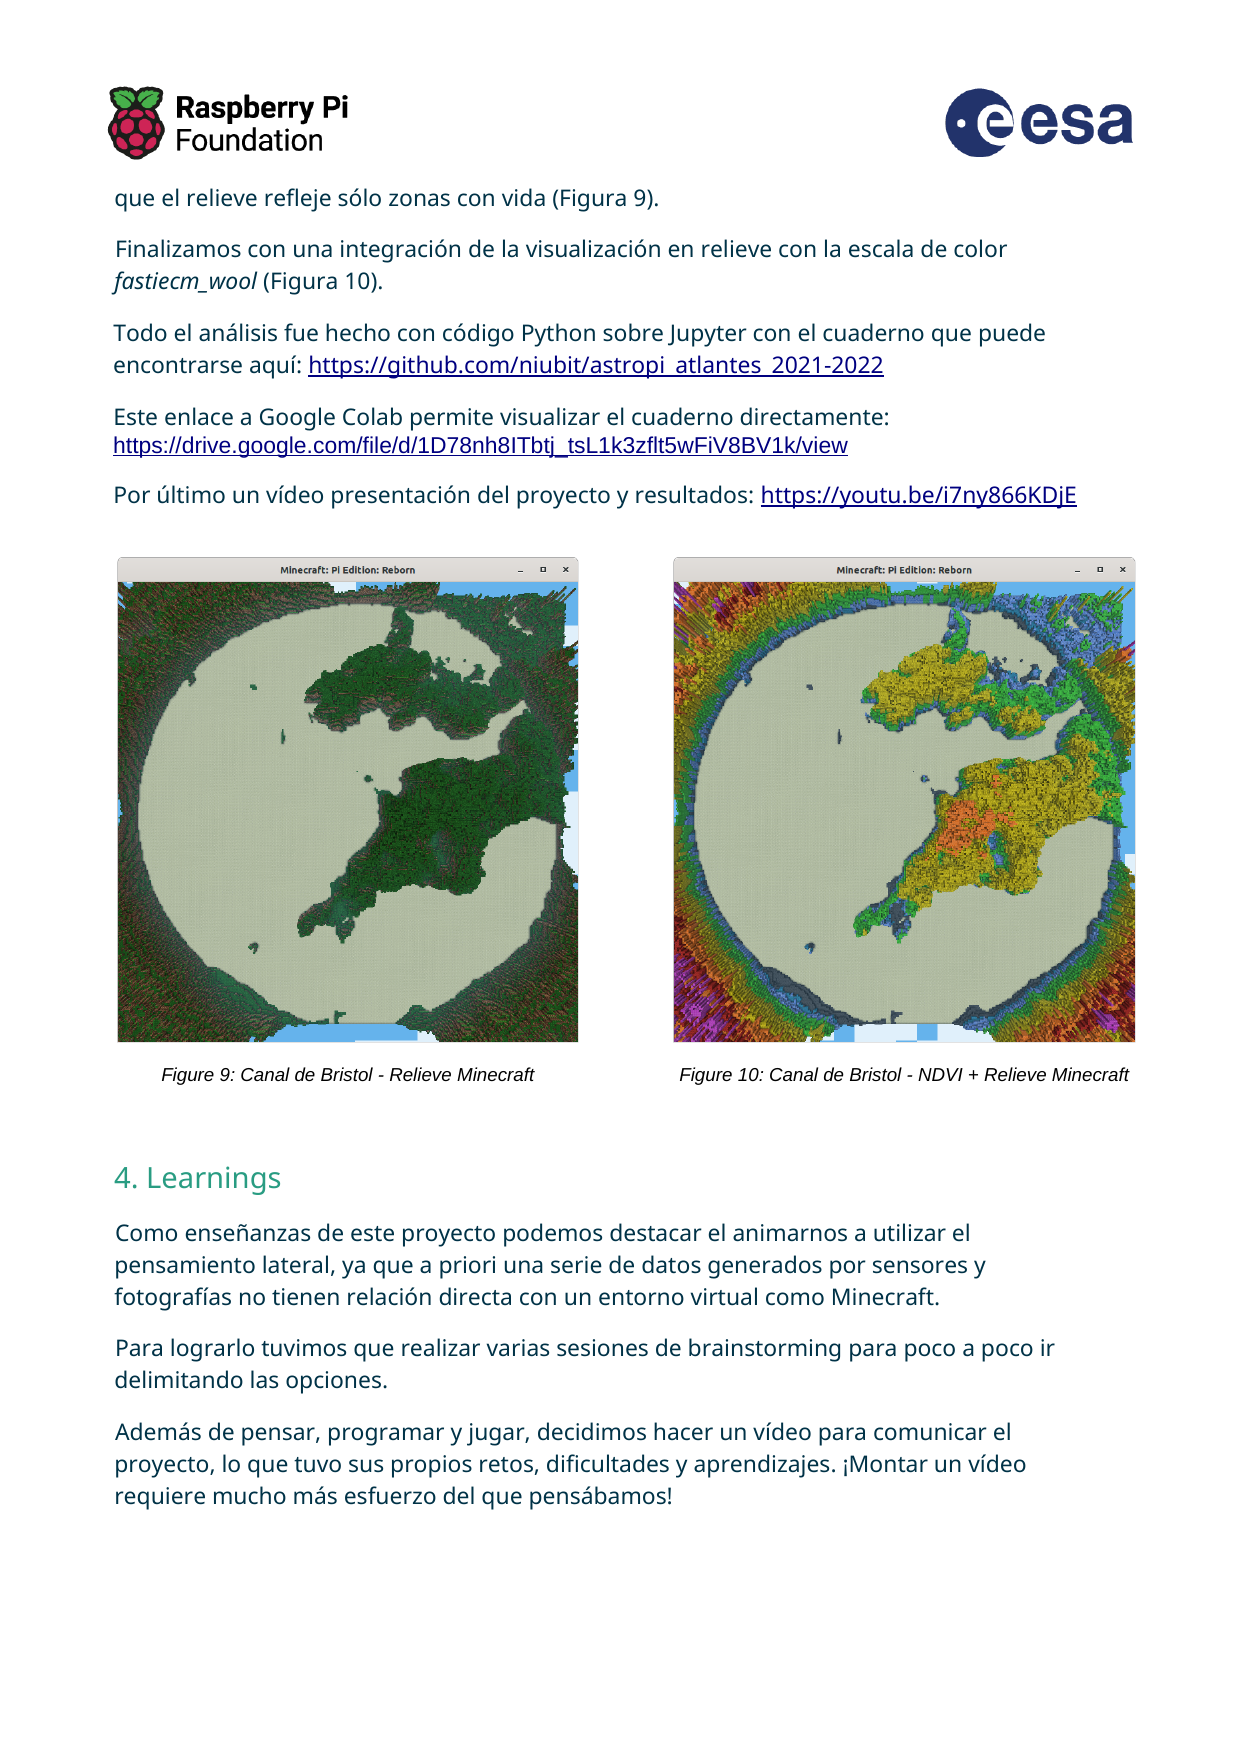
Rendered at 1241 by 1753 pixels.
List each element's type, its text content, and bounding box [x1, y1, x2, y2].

text Todo el análisis fue hecho con código Python sobre Jupyter con el cuaderno que puede encontrarse aquí: https://github.com/niubit/astropi_atlantes_2021-2022 [113, 317, 1113, 380]
text Para lograrlo tuvimos que realizar varias sesiones de brainstorming para poco a poco ir delimitando las opciones. [114, 1332, 1087, 1396]
text Además de pensar, programar y jugar, decidimos hacer un vídeo para comunicar el proyecto, lo que tuvo sus propios retos, dificultades y aprendizajes. ¡Montar un vídeo requiere mucho más esfuerzo del que pensábamos! [114, 1416, 1087, 1511]
text 4. Learnings [114, 1157, 1131, 1197]
picture [667, 552, 1141, 1048]
text Finalizamos con una integración de la visualización en relieve con la escala de color fastiecm_wool (Figura 10). [114, 233, 1087, 296]
text Por último un vídeo presentación del proyecto y resultados: https://youtu.be/i7ny866KDjE [113, 479, 1113, 510]
text Figure 9: Canal de Bristol - Relieve Minecraft [111, 1048, 584, 1085]
text que el relieve refleje sólo zonas con vida (Figura 9). [114, 181, 1087, 213]
picture [111, 552, 584, 1048]
text Figure 10: Canal de Bristol - NDVI + Relieve Minecraft [668, 1048, 1140, 1085]
picture [58, 58, 1169, 186]
text Como enseñanzas de este proyecto podemos destacar el animarnos a utilizar el pensamiento lateral, ya que a priori una serie de datos generados por sensores y fotografías no tienen relación directa con un entorno virtual como Minecraft. [114, 1217, 1087, 1312]
text Este enlace a Google Colab permite visualizar el cuaderno directamente: https://drive.google.com/file/d/1D78nh8ITbtj_tsL1k3zflt5wFiV8BV1k/view [113, 401, 1113, 459]
